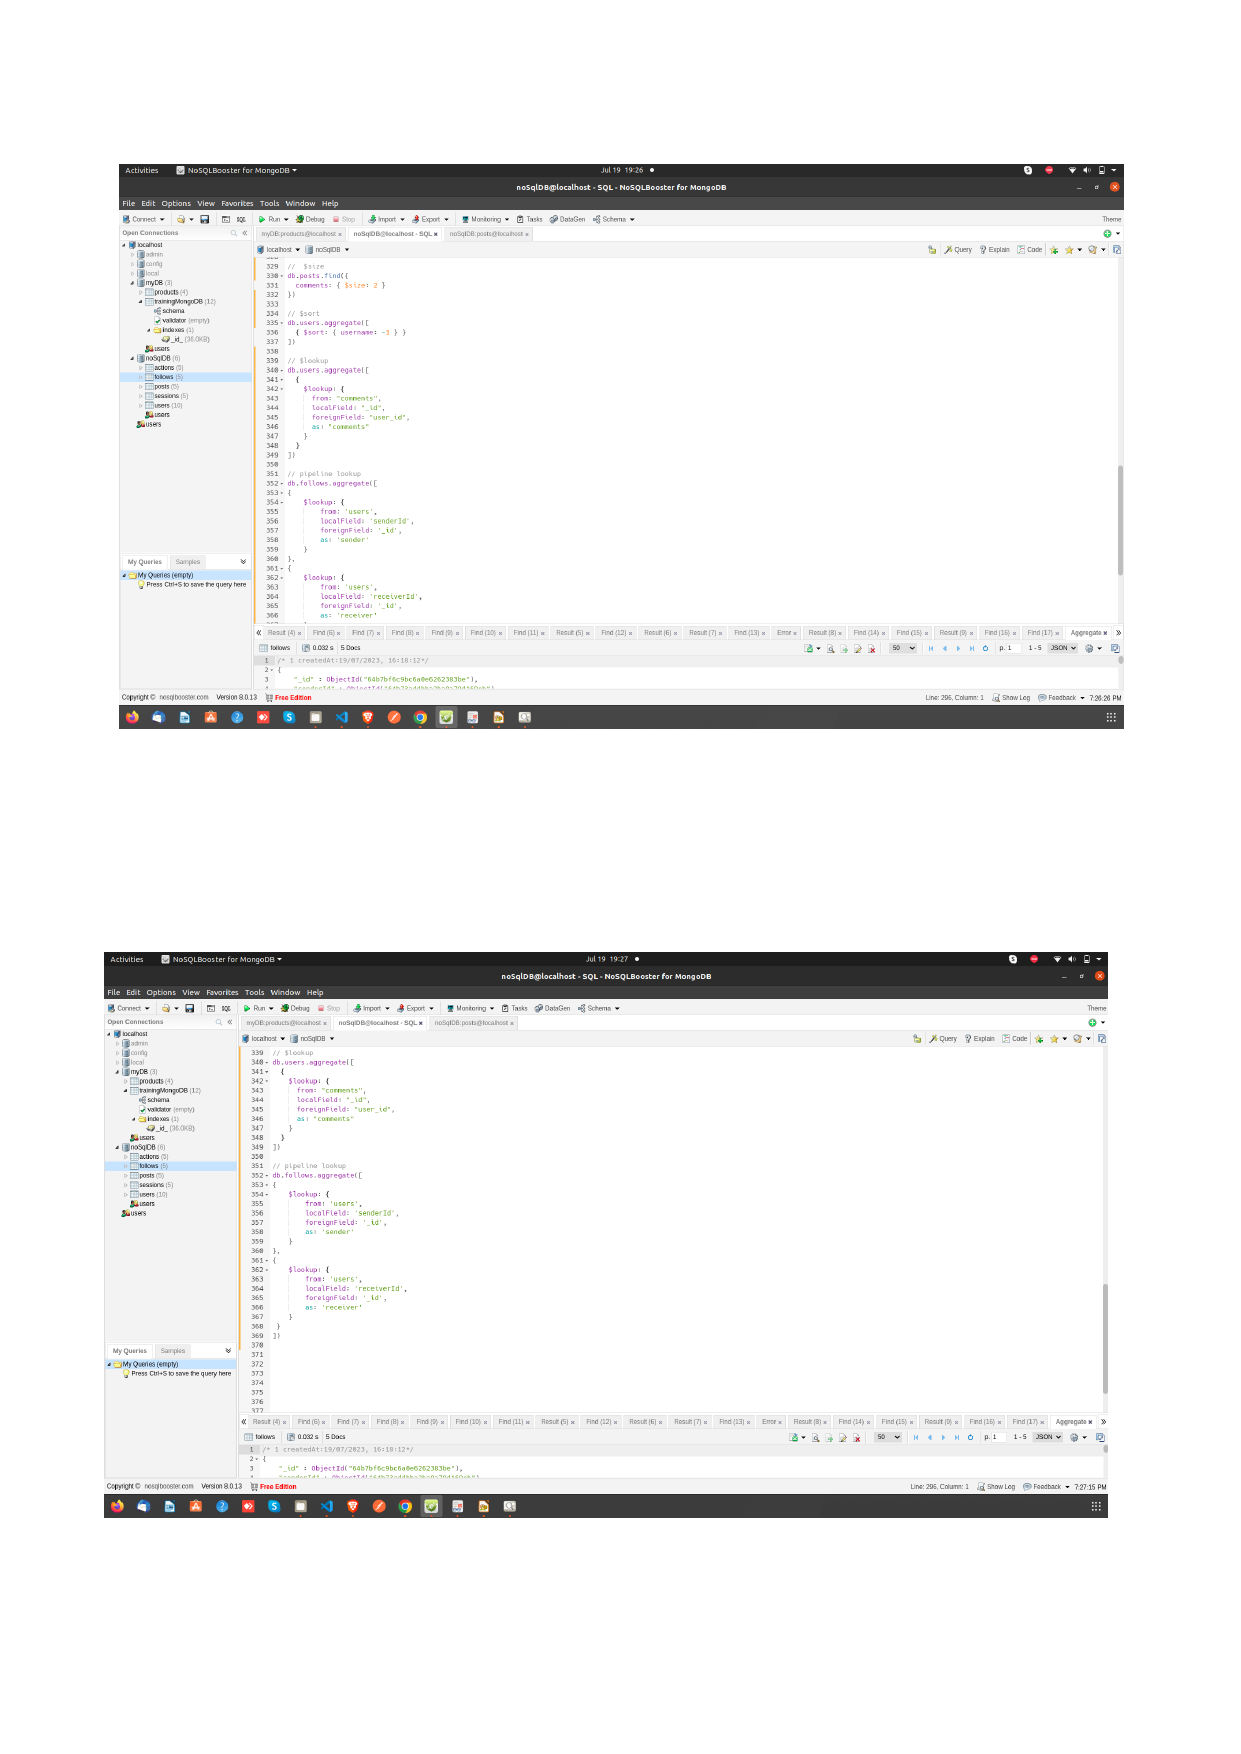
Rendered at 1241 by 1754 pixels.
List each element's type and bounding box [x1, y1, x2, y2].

picture [104, 952, 1108, 1518]
picture [119, 164, 1124, 729]
